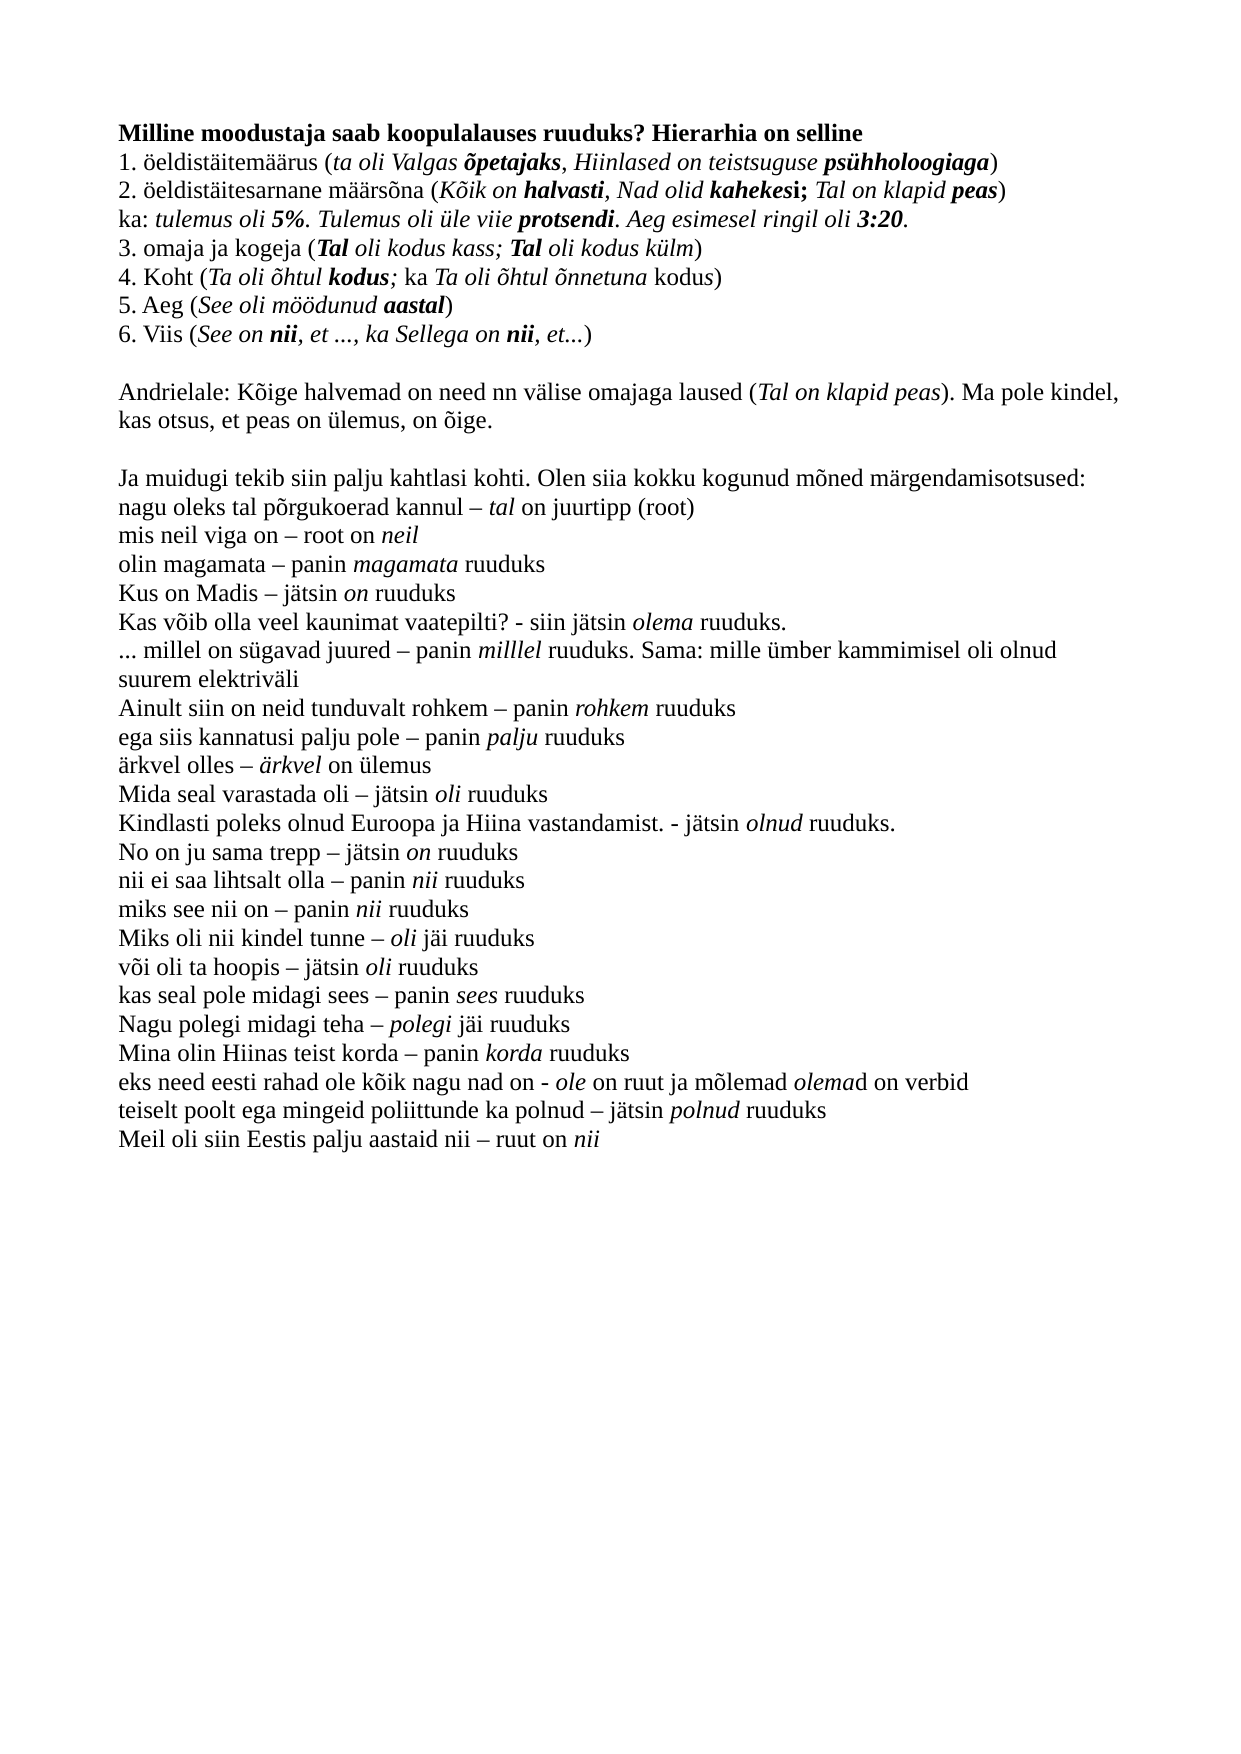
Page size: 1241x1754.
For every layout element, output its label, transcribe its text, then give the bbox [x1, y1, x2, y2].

text teiselt poolt ega mingeid poliittunde ka polnud – jätsin polnud ruuduks [118, 1096, 1122, 1124]
text ärkvel olles – ärkvel on ülemus [118, 751, 1122, 779]
text eks need eesti rahad ole kõik nagu nad on - ole on ruut ja mõlemad olemad on verbid [118, 1067, 1122, 1096]
text mis neil viga on – root on neil [118, 521, 1122, 549]
text Nagu polegi midagi teha – polegi jäi ruuduks [118, 1009, 1122, 1038]
text Meil oli siin Eestis palju aastaid nii – ruut on nii [118, 1124, 1122, 1153]
text Milline moodustaja saab koopulalauses ruuduks? Hierarhia on selline [118, 118, 1122, 147]
text Kas võib olla veel kaunimat vaatepilti? - siin jätsin olema ruuduks. [118, 607, 1122, 636]
text Kindlasti poleks olnud Euroopa ja Hiina vastandamist. - jätsin olnud ruuduks. [118, 808, 1122, 837]
text nii ei saa lihtsalt olla – panin nii ruuduks [118, 866, 1122, 894]
text 6. Viis (See on nii, et ..., ka Sellega on nii, et...) [118, 319, 1122, 348]
text kas seal pole midagi sees – panin sees ruuduks [118, 981, 1122, 1009]
text ka: tulemus oli 5%. Tulemus oli üle viie protsendi. Aeg esimesel ringil oli 3:20. [118, 204, 1122, 233]
text ega siis kannatusi palju pole – panin palju ruuduks [118, 722, 1122, 751]
text Ja muidugi tekib siin palju kahtlasi kohti. Olen siia kokku kogunud mõned märgendamisotsused: [118, 463, 1122, 492]
text No on ju sama trepp – jätsin on ruuduks [118, 837, 1122, 866]
text Kus on Madis – jätsin on ruuduks [118, 578, 1122, 607]
text 4. Koht (Ta oli õhtul kodus; ka Ta oli õhtul õnnetuna kodus) [118, 262, 1122, 291]
text 3. omaja ja kogeja (Tal oli kodus kass; Tal oli kodus külm) [118, 233, 1122, 262]
text 5. Aeg (See oli möödunud aastal) [118, 291, 1122, 319]
text Ainult siin on neid tunduvalt rohkem – panin rohkem ruuduks [118, 693, 1122, 722]
text ... millel on sügavad juured – panin milllel ruuduks. Sama: mille ümber kammimisel oli olnud suurem elektriväli [118, 636, 1122, 693]
text või oli ta hoopis – jätsin oli ruuduks [118, 952, 1122, 981]
text 2. öeldistäitesarnane määrsõna (Kõik on halvasti, Nad olid kahekesi; Tal on klapid peas) [118, 176, 1122, 204]
text 1. öeldistäitemäärus (ta oli Valgas õpetajaks, Hiinlased on teistsuguse psühholoogiaga) [118, 147, 1122, 176]
text Andrielale: Kõige halvemad on need nn välise omajaga laused (Tal on klapid peas). Ma pole kindel, kas otsus, et peas on ülemus, on õige. [118, 377, 1122, 434]
text Mida seal varastada oli – jätsin oli ruuduks [118, 779, 1122, 808]
text Mina olin Hiinas teist korda – panin korda ruuduks [118, 1038, 1122, 1067]
text Miks oli nii kindel tunne – oli jäi ruuduks [118, 923, 1122, 952]
text miks see nii on – panin nii ruuduks [118, 894, 1122, 923]
text nagu oleks tal põrgukoerad kannul – tal on juurtipp (root) [118, 492, 1122, 521]
text olin magamata – panin magamata ruuduks [118, 549, 1122, 578]
